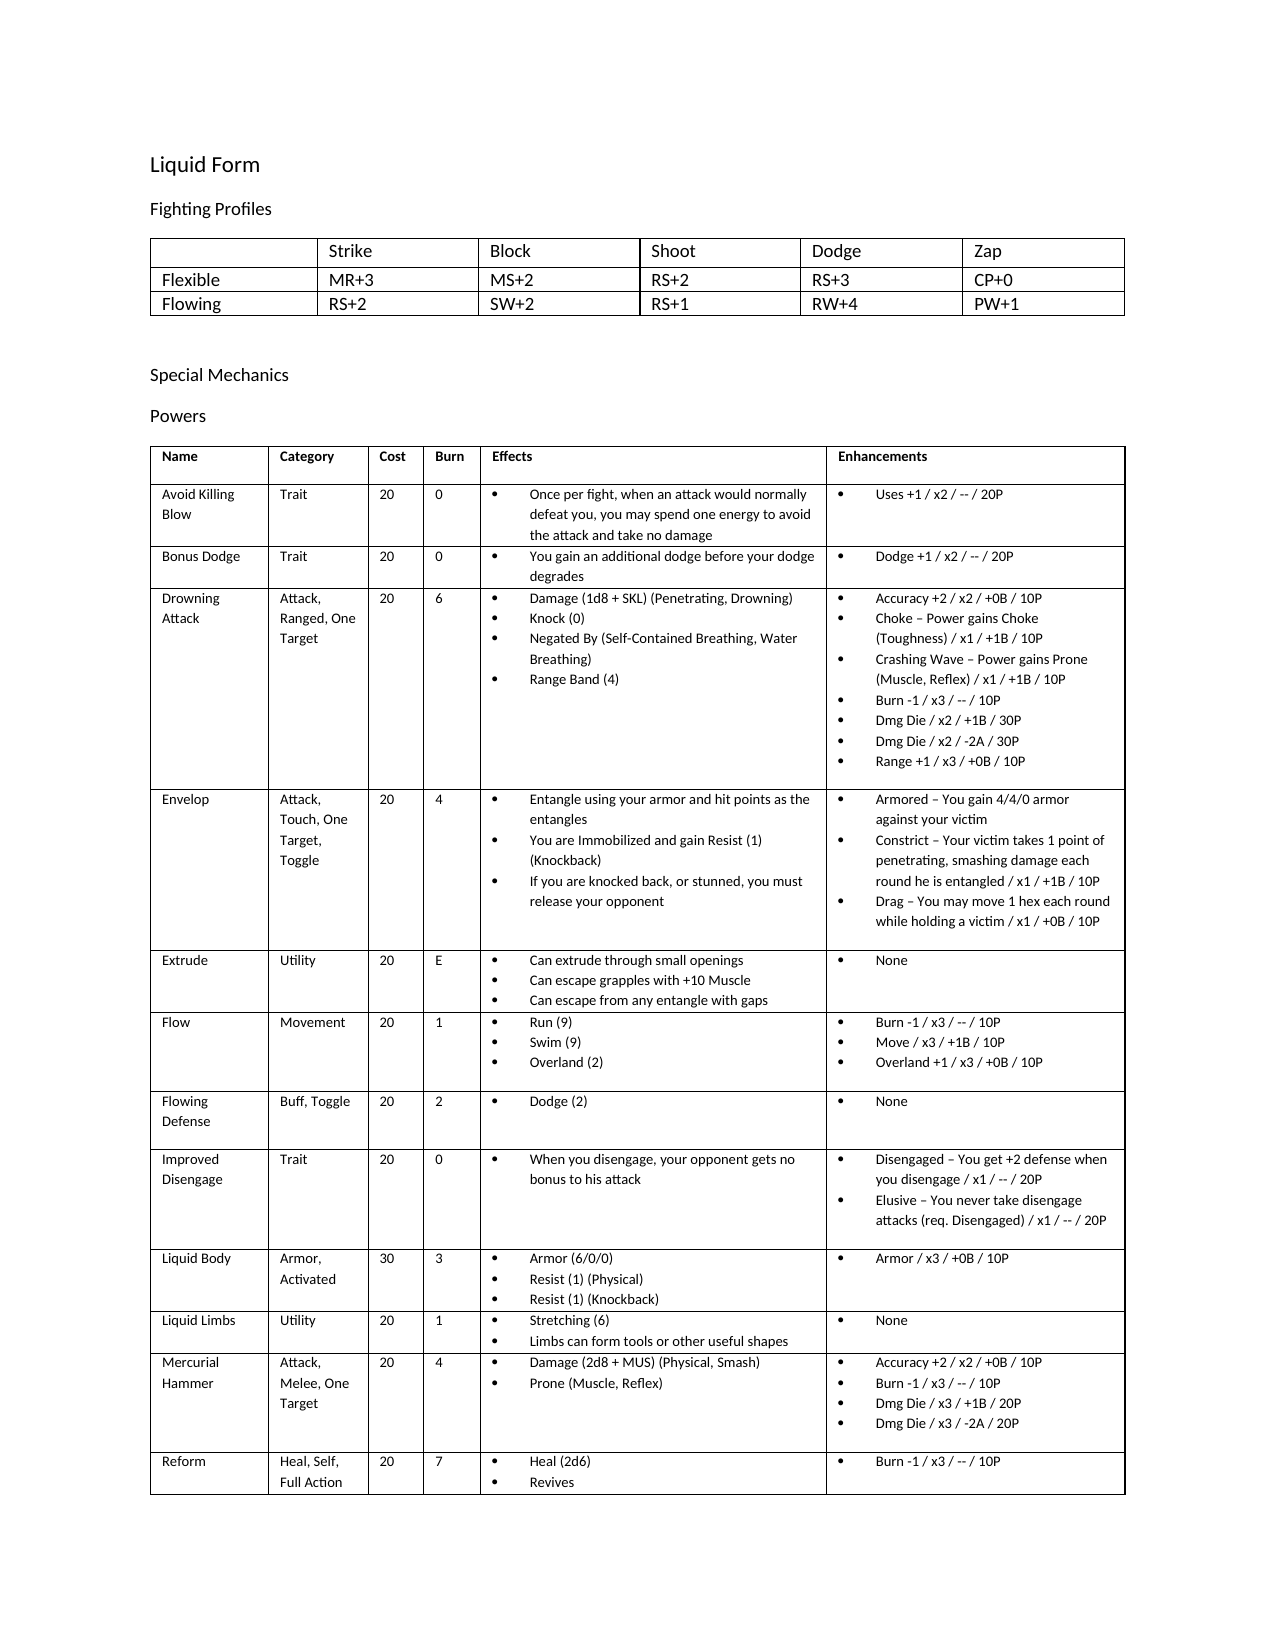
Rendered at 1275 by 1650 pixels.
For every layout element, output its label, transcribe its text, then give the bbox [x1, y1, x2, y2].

table_cell RS+2 [641, 268, 800, 291]
text Powers [150, 404, 1125, 427]
table_cell 30 [369, 1250, 423, 1311]
table_cell Armor (6/0/0) Resist (1) (Physical) Resist (1) (Knockback) [481, 1250, 826, 1311]
table_cell Once per fight, when an attack would normally defeat you, you may spend one energy to avoid the attack and take no damage [481, 485, 826, 546]
table_cell 20 [369, 951, 423, 1012]
table_header Zap [963, 239, 1124, 267]
table_cell Can extrude through small openings Can escape grapples with +10 Muscle Can escape from any entangle with gaps [481, 951, 826, 1012]
table_cell Accuracy +2 / x2 / +0B / 10P Choke – Power gains Choke (Toughness) / x1 / +1B / 10P Crashing Wave – Power gains Prone (Muscle, Reflex) / x1 / +1B / 10P Burn -1 / x3 / -- / 10P Dmg Die / x2 / +1B / 30P Dmg Die / x2 / -2A / 30P Range +1 / x3 / +0B / 10P [827, 589, 1124, 789]
table_header Name [151, 447, 268, 484]
table_cell SW+2 [479, 292, 639, 315]
table_cell Movement [269, 1013, 368, 1091]
table_cell 6 [424, 589, 480, 789]
table_cell RS+3 [801, 268, 962, 291]
table_cell 20 [369, 790, 423, 950]
table_cell Improved Disengage [151, 1150, 268, 1248]
table_cell 20 [369, 1092, 423, 1149]
table_cell Trait [269, 485, 368, 546]
table_cell Armor, Activated [269, 1250, 368, 1311]
table_cell You gain an additional dodge before your dodge degrades [481, 547, 826, 588]
table_cell Uses +1 / x2 / -- / 20P [827, 485, 1124, 546]
table_cell Buff, Toggle [269, 1092, 368, 1149]
table_cell 0 [424, 485, 480, 546]
table_cell Drowning Attack [151, 589, 268, 789]
text Liquid Form [150, 150, 1125, 178]
table_cell Disengaged – You get +2 defense when you disengage / x1 / -- / 20P Elusive – You never take disengage attacks (req. Disengaged) / x1 / -- / 20P [827, 1150, 1124, 1248]
table_cell 1 [424, 1312, 480, 1352]
table_cell Mercurial Hammer [151, 1354, 268, 1452]
table_cell PW+1 [963, 292, 1124, 315]
table_cell Flow [151, 1013, 268, 1091]
table_header Category [269, 447, 368, 484]
table_cell 0 [424, 547, 480, 588]
table_header Cost [369, 447, 423, 484]
table_header Strike [318, 239, 478, 267]
table_cell 1 [424, 1013, 480, 1091]
table_cell Attack, Touch, One Target, Toggle [269, 790, 368, 950]
table_cell Entangle using your armor and hit points as the entangles You are Immobilized and gain Resist (1) (Knockback) If you are knocked back, or stunned, you must release your opponent [481, 790, 826, 950]
table_cell None [827, 951, 1124, 1012]
table_cell RW+4 [801, 292, 962, 315]
table_cell 2 [424, 1092, 480, 1149]
table_cell Utility [269, 951, 368, 1012]
table_cell MR+3 [318, 268, 478, 291]
table_cell Burn -1 / x3 / -- / 10P Heal Die Step / x2 / +1B / 10P [827, 1453, 1124, 1493]
table_cell Stretching (6) Limbs can form tools or other useful shapes [481, 1312, 826, 1352]
table_cell Flowing [151, 292, 317, 315]
table_cell Trait [269, 547, 368, 588]
table_cell CP+0 [963, 268, 1124, 291]
table_cell Accuracy +2 / x2 / +0B / 10P Burn -1 / x3 / -- / 10P Dmg Die / x3 / +1B / 20P Dmg Die / x3 / -2A / 20P [827, 1354, 1124, 1452]
table_cell Dodge +1 / x2 / -- / 20P [827, 547, 1124, 588]
table_cell Liquid Body [151, 1250, 268, 1311]
table_cell 4 [424, 1354, 480, 1452]
table_cell Damage (1d8 + SKL) (Penetrating, Drowning) Knock (0) Negated By (Self-Contained Breathing, Water Breathing) Range Band (4) [481, 589, 826, 789]
table_cell 20 [369, 485, 423, 546]
table_cell Armored – You gain 4/4/0 armor against your victim Constrict – Your victim takes 1 point of penetrating, smashing damage each round he is entangled / x1 / +1B / 10P Drag – You may move 1 hex each round while holding a victim / x1 / +0B / 10P [827, 790, 1124, 950]
table_cell Dodge (2) [481, 1092, 826, 1149]
table_cell MS+2 [479, 268, 639, 291]
table_cell Burn -1 / x3 / -- / 10P Move / x3 / +1B / 10P Overland +1 / x3 / +0B / 10P [827, 1013, 1124, 1091]
table_cell 3 [424, 1250, 480, 1311]
table_cell Envelop [151, 790, 268, 950]
table_cell 20 [369, 1013, 423, 1091]
table_cell RS+1 [641, 292, 800, 315]
table_cell Extrude [151, 951, 268, 1012]
text Special Mechanics [150, 363, 1125, 386]
text Fighting Profiles [150, 197, 1125, 220]
table_cell When you disengage, your opponent gets no bonus to his attack [481, 1150, 826, 1248]
table_cell Reform [151, 1453, 268, 1493]
table_cell None [827, 1312, 1124, 1352]
table_cell Attack, Ranged, One Target [269, 589, 368, 789]
table_header Shoot [641, 239, 800, 267]
table_cell None [827, 1092, 1124, 1149]
table_cell Armor / x3 / +0B / 10P [827, 1250, 1124, 1311]
table_cell 7 [424, 1453, 480, 1493]
table_cell Trait [269, 1150, 368, 1248]
table_cell 20 [369, 589, 423, 789]
table_header Block [479, 239, 639, 267]
table_header Enhancements [827, 447, 1124, 484]
table_cell Flowing Defense [151, 1092, 268, 1149]
table_cell Run (9) Swim (9) Overland (2) [481, 1013, 826, 1091]
table_cell Attack, Melee, One Target [269, 1354, 368, 1452]
table_header Effects [481, 447, 826, 484]
table_cell 0 [424, 1150, 480, 1248]
table_cell Flexible [151, 268, 317, 291]
table_cell Damage (2d8 + MUS) (Physical, Smash) Prone (Muscle, Reflex) [481, 1354, 826, 1452]
table_header [151, 239, 317, 267]
table_header Burn [424, 447, 480, 484]
table_cell 20 [369, 547, 423, 588]
table_cell E [424, 951, 480, 1012]
table_cell Heal (2d6) Revives [481, 1453, 826, 1493]
table_cell Bonus Dodge [151, 547, 268, 588]
table_cell Liquid Limbs [151, 1312, 268, 1352]
table_cell RS+2 [318, 292, 478, 315]
table_cell 20 [369, 1312, 423, 1352]
table_cell 20 [369, 1354, 423, 1452]
table_cell 4 [424, 790, 480, 950]
table_header Dodge [801, 239, 962, 267]
table_cell Heal, Self, Full Action [269, 1453, 368, 1493]
table_cell Avoid Killing Blow [151, 485, 268, 546]
table_cell 20 [369, 1453, 423, 1493]
table_cell Utility [269, 1312, 368, 1352]
table_cell 20 [369, 1150, 423, 1248]
